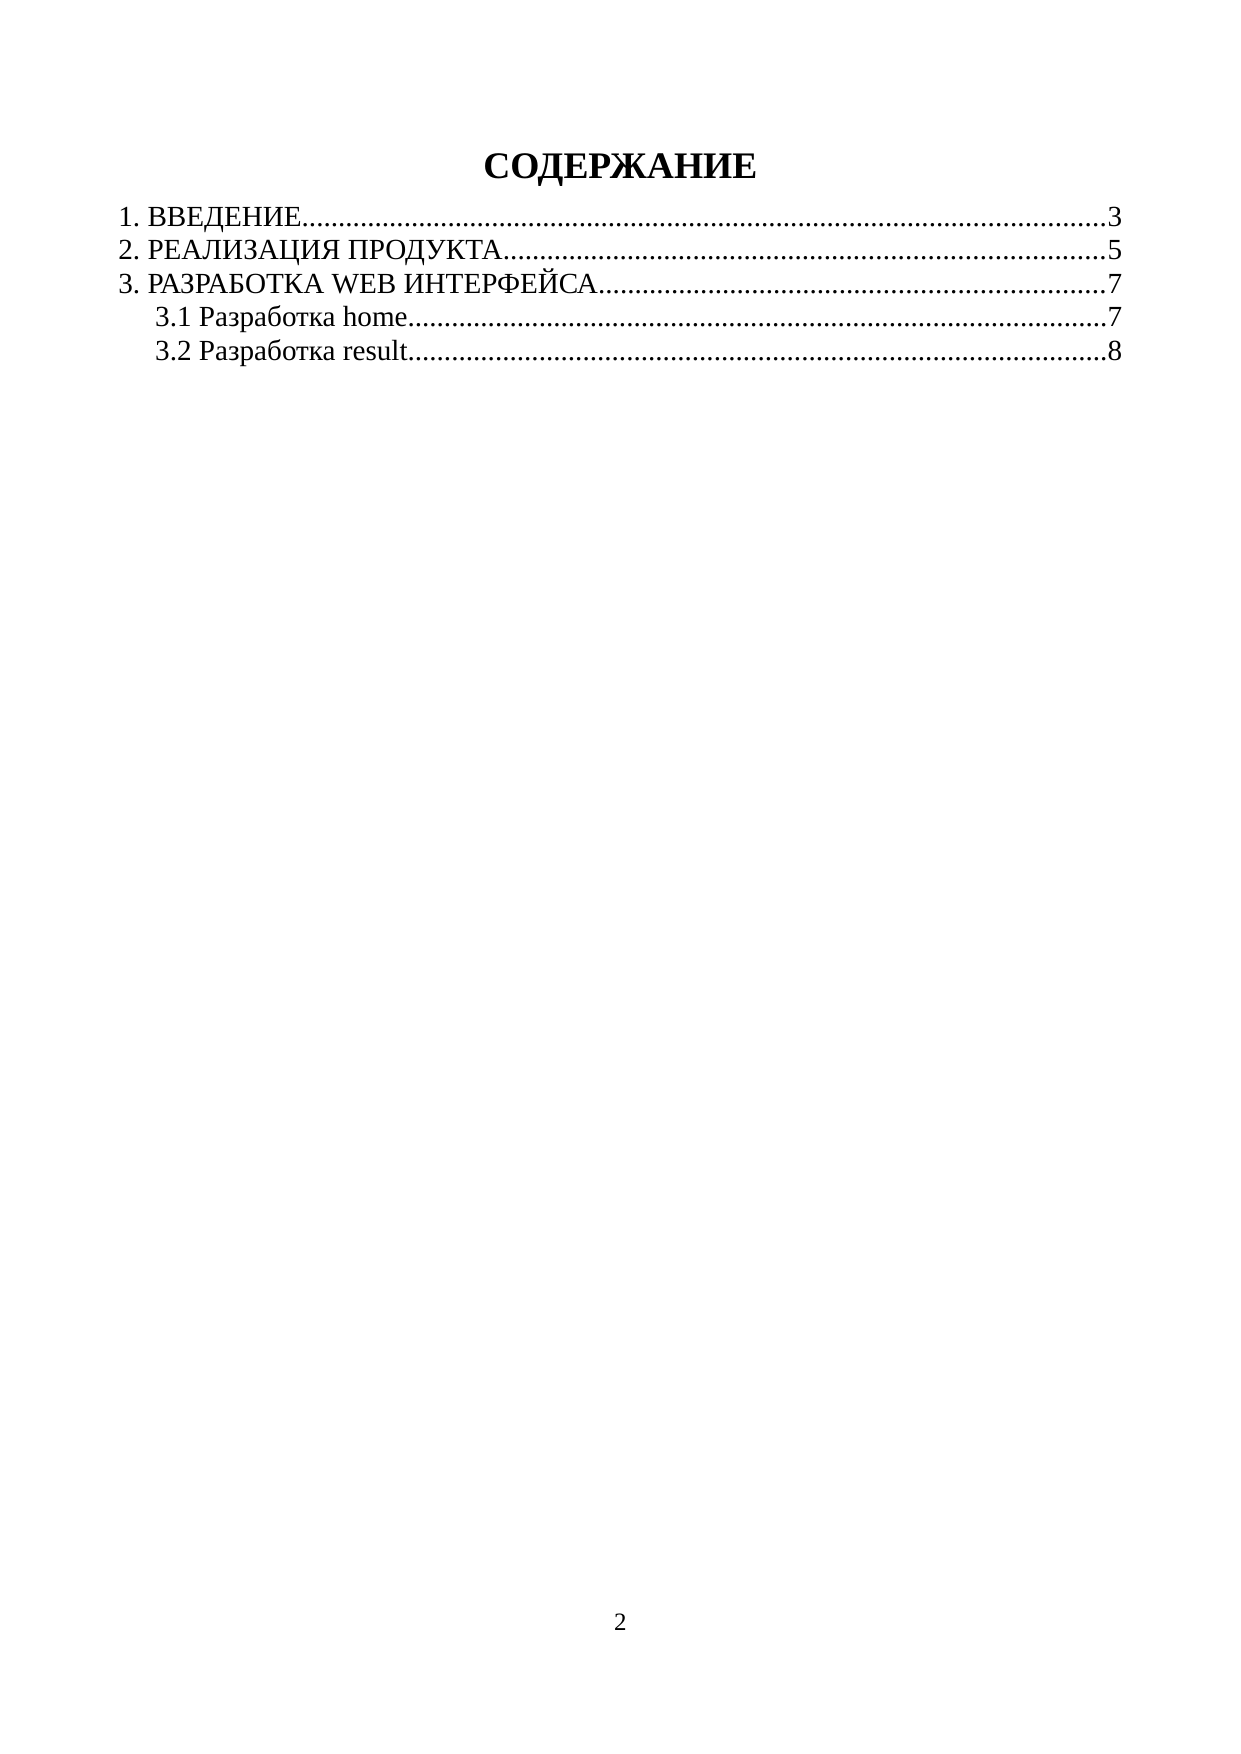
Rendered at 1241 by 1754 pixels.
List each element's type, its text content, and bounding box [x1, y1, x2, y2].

text 3.1 Разработка home 7 [148, 299, 1122, 333]
text 1. ВВЕДЕНИЕ 3 [118, 199, 1122, 232]
text 2. РЕАЛИЗАЦИЯ ПРОДУКТА 5 [118, 232, 1122, 266]
text 3.2 Разработка result 8 [148, 333, 1122, 366]
text 3. РАЗРАБОТКА WEB ИНТЕРФЕЙСА 7 [118, 266, 1122, 299]
subtitle СОДЕРЖАНИЕ [118, 143, 1122, 186]
